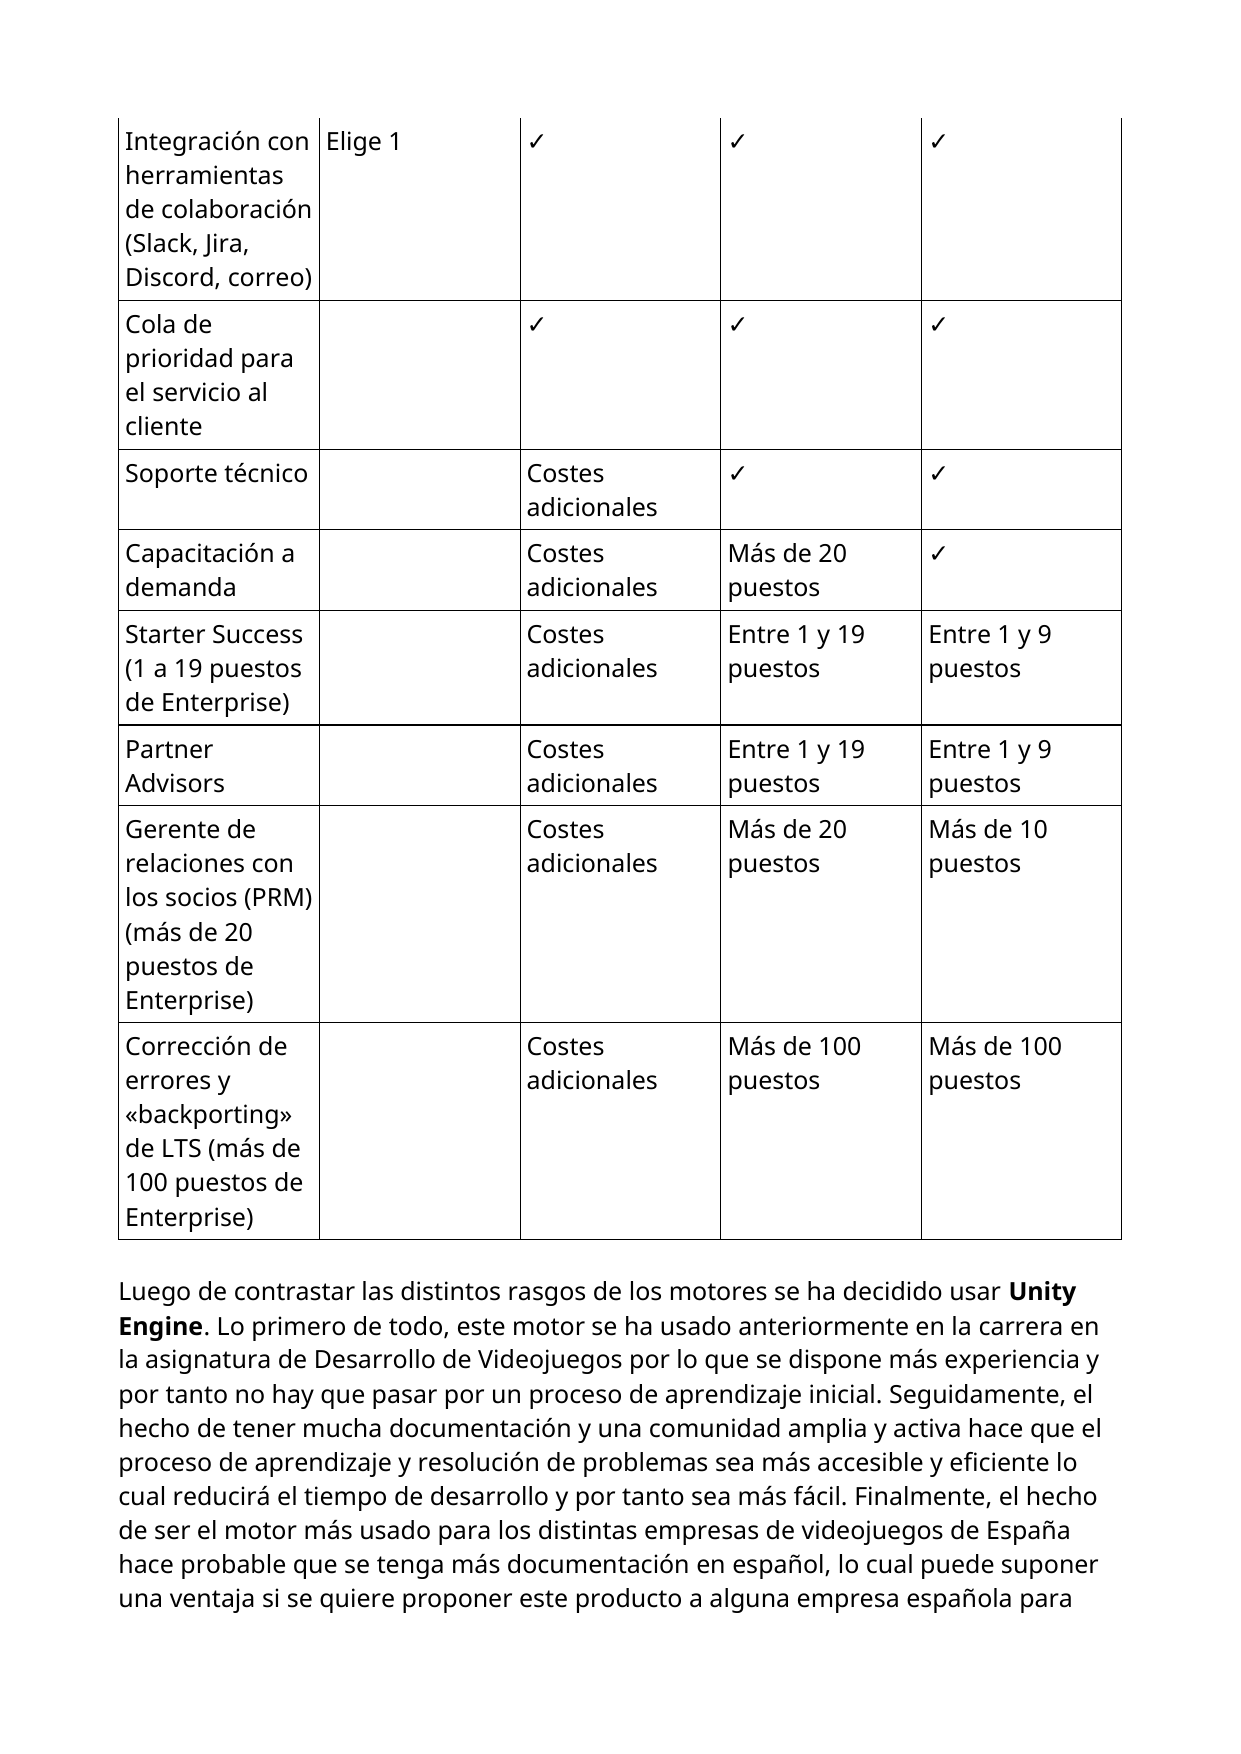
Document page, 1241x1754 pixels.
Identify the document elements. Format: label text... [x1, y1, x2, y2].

table_cell Costes adicionales [521, 530, 720, 610]
table_cell Entre 1 y 19 puestos [721, 611, 921, 724]
table_cell [320, 806, 520, 1022]
table_cell ✓ [521, 118, 720, 300]
table_cell ✓ [922, 301, 1121, 449]
table_cell ✓ [721, 450, 921, 529]
table_cell Elige 1 [320, 118, 520, 300]
table_cell Cola de prioridad para el servicio al cliente [119, 301, 319, 449]
table_cell Más de 10 puestos [922, 806, 1121, 1022]
table_cell Corrección de errores y «backporting» de LTS (más de 100 puestos de Enterprise) [119, 1023, 319, 1239]
table_cell Entre 1 y 19 puestos [721, 726, 921, 805]
table_cell Más de 20 puestos [721, 806, 921, 1022]
table_cell Más de 100 puestos [721, 1023, 921, 1239]
table_cell Entre 1 y 9 puestos [922, 726, 1121, 805]
table_cell Entre 1 y 9 puestos [922, 611, 1121, 724]
table_cell Partner Advisors [119, 726, 319, 805]
table_cell ✓ [721, 301, 921, 449]
table_cell Más de 20 puestos [721, 530, 921, 610]
table_cell Gerente de relaciones con los socios (PRM) (más de 20 puestos de Enterprise) [119, 806, 319, 1022]
table_cell [320, 1023, 520, 1239]
table_cell Costes adicionales [521, 450, 720, 529]
table_cell ✓ [922, 118, 1121, 300]
table_cell Soporte técnico [119, 450, 319, 529]
text Luego de contrastar las distintos rasgos de los motores se ha decidido usar Unity Engine. Lo primero de todo, este motor se ha usado anteriormente en la carrera en la asignatura de Desarrollo de Videojuegos por lo que se dispone más experiencia y por tanto no hay que pasar por un proceso de aprendizaje inicial. Seguidamente, el hecho de tener mucha documentación y una comunidad amplia y activa hace que el proceso de aprendizaje y resolución de problemas sea más accesible y eficiente lo cual reducirá el tiempo de desarrollo y por tanto sea más fácil. Finalmente, el hecho de ser el motor más usado para los distintas empresas de videojuegos de España hace probable que se tenga más documentación en español, lo cual puede suponer una ventaja si se quiere proponer este producto a alguna empresa española para [118, 1274, 1122, 1615]
table_cell [320, 301, 520, 449]
table_cell Costes adicionales [521, 1023, 720, 1239]
table_cell Starter Success (1 a 19 puestos de Enterprise) [119, 611, 319, 724]
table_cell ✓ [922, 450, 1121, 529]
table_cell Costes adicionales [521, 806, 720, 1022]
table_cell Integración con herramientas de colaboración (Slack, Jira, Discord, correo) [119, 118, 319, 300]
table_cell [320, 450, 520, 529]
table_cell Costes adicionales [521, 611, 720, 724]
table_cell [320, 530, 520, 610]
table_cell [320, 726, 520, 805]
table_cell [320, 611, 520, 724]
table_cell Capacitación a demanda [119, 530, 319, 610]
table_cell ✓ [521, 301, 720, 449]
table_cell Costes adicionales [521, 726, 720, 805]
table_cell ✓ [721, 118, 921, 300]
table_cell Más de 100 puestos [922, 1023, 1121, 1239]
table_cell ✓ [922, 530, 1121, 610]
